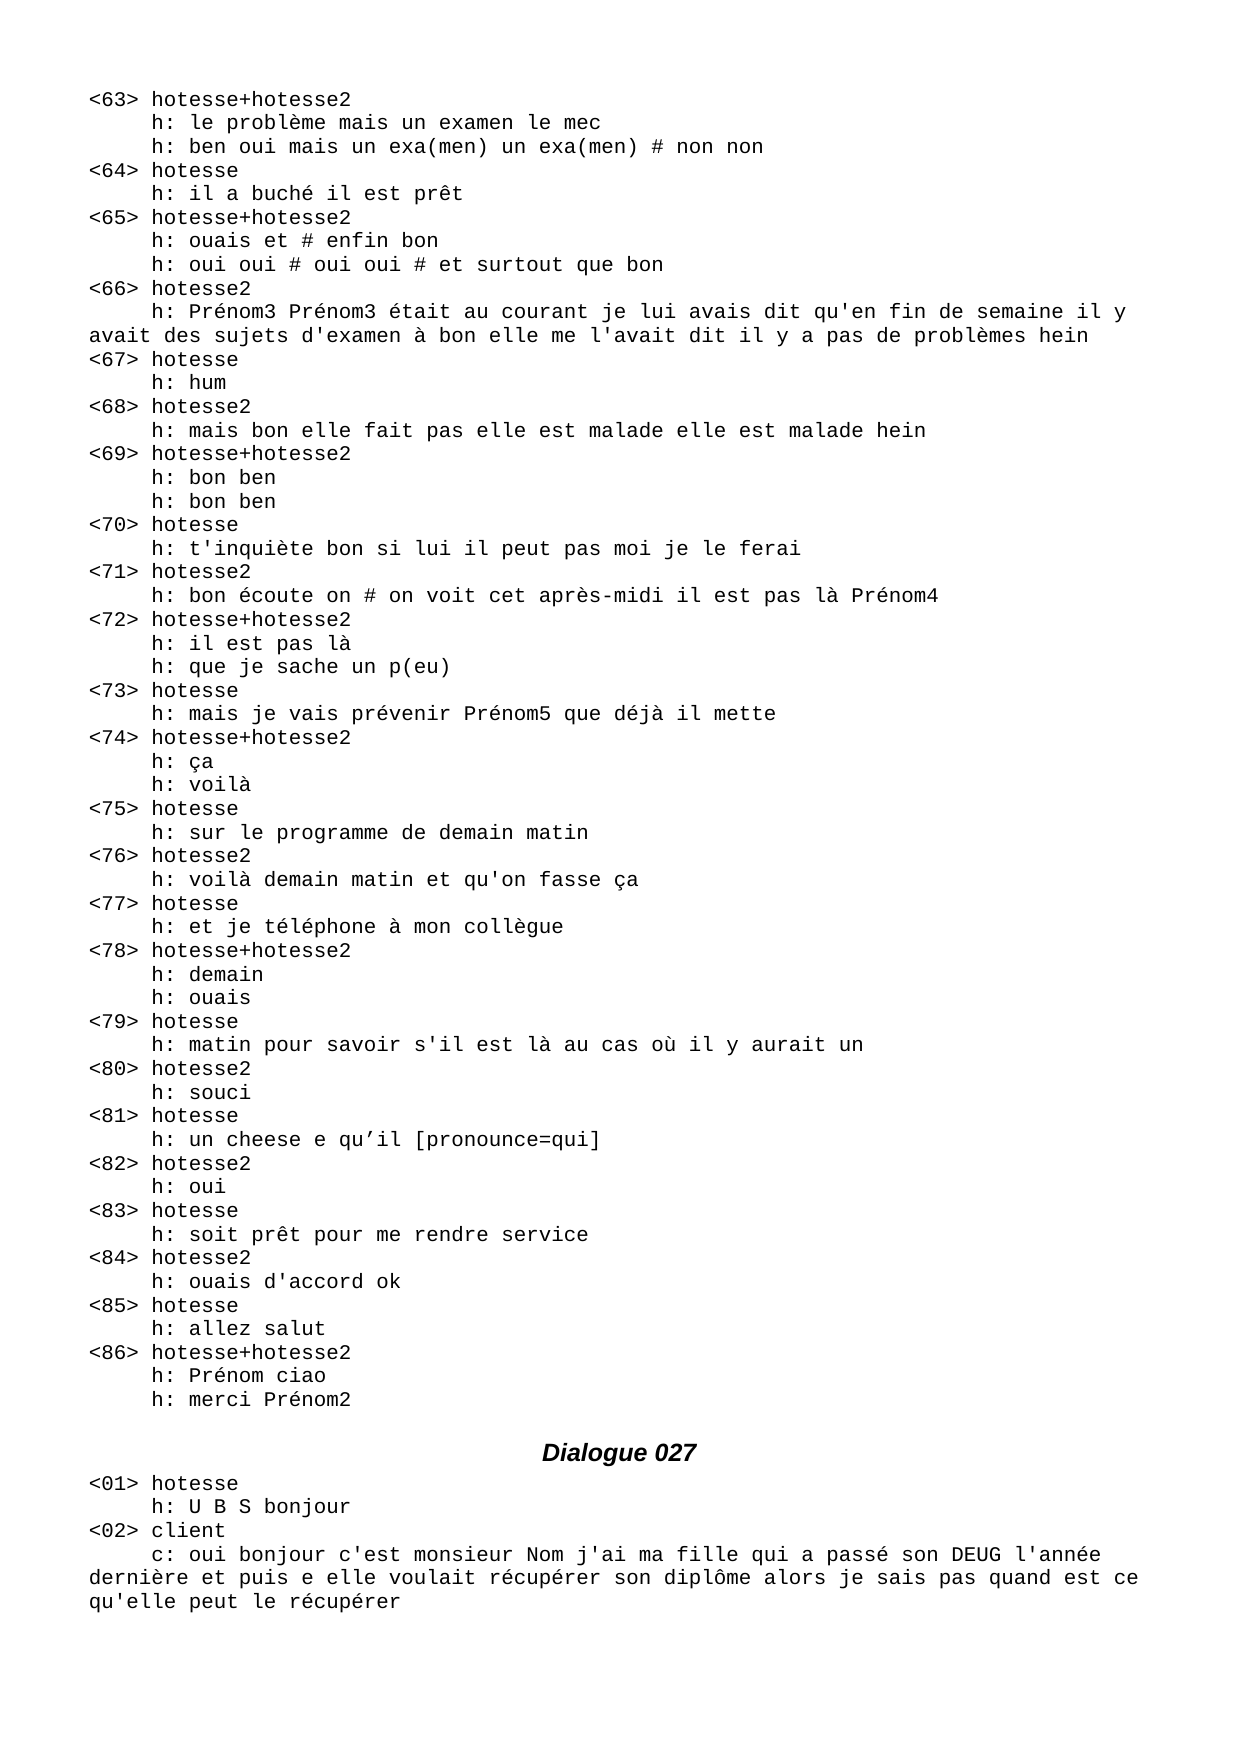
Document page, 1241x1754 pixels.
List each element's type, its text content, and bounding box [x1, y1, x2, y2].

text h: matin pour savoir s'il est là au cas où il y aurait un [89, 1034, 1152, 1058]
text h: il est pas là [89, 632, 1152, 656]
text <64> hotesse [89, 159, 1152, 183]
text <84> hotesse2 [89, 1247, 1152, 1271]
text <70> hotesse [89, 514, 1152, 538]
text h: il a buché il est prêt [89, 183, 1152, 207]
text h: Prénom ciao [89, 1366, 1152, 1389]
text <63> hotesse+hotesse2 [89, 89, 1152, 112]
text <69> hotesse+hotesse2 [89, 443, 1152, 467]
text h: demain [89, 963, 1152, 987]
text h: ouais [89, 987, 1152, 1011]
text <74> hotesse+hotesse2 [89, 727, 1152, 751]
text h: Prénom3 Prénom3 était au courant je lui avais dit qu'en fin de semaine il y avait des sujets d'examen à bon elle me l'avait dit il y a pas de problèmes hein [89, 301, 1152, 349]
text h: voilà [89, 774, 1152, 798]
text h: hum [89, 372, 1152, 396]
text h: bon ben [89, 491, 1152, 514]
text h: mais je vais prévenir Prénom5 que déjà il mette [89, 703, 1152, 727]
text <81> hotesse [89, 1105, 1152, 1129]
text h: merci Prénom2 [89, 1389, 1152, 1413]
text h: et je téléphone à mon collègue [89, 916, 1152, 940]
text h: que je sache un p(eu) [89, 656, 1152, 680]
text h: ouais d'accord ok [89, 1271, 1152, 1294]
text h: mais bon elle fait pas elle est malade elle est malade hein [89, 420, 1152, 443]
text <68> hotesse2 [89, 396, 1152, 420]
text <71> hotesse2 [89, 562, 1152, 585]
text h: U B S bonjour [89, 1496, 1152, 1520]
text h: ben oui mais un exa(men) un exa(men) # non non [89, 136, 1152, 159]
text h: voilà demain matin et qu'on fasse ça [89, 869, 1152, 893]
text <78> hotesse+hotesse2 [89, 940, 1152, 963]
text <75> hotesse [89, 798, 1152, 822]
text h: le problème mais un examen le mec [89, 112, 1152, 136]
text h: un cheese e qu’il [pronounce=qui] [89, 1129, 1152, 1153]
text h: oui [89, 1176, 1152, 1200]
text <85> hotesse [89, 1294, 1152, 1318]
text h: ouais et # enfin bon [89, 231, 1152, 254]
text h: sur le programme de demain matin [89, 822, 1152, 845]
text h: bon ben [89, 467, 1152, 491]
text <77> hotesse [89, 893, 1152, 916]
text h: allez salut [89, 1318, 1152, 1342]
text <86> hotesse+hotesse2 [89, 1342, 1152, 1366]
text <66> hotesse2 [89, 278, 1152, 301]
text <02> client [89, 1520, 1152, 1544]
text h: oui oui # oui oui # et surtout que bon [89, 254, 1152, 278]
subtitle Dialogue 027 [89, 1438, 1152, 1467]
text <67> hotesse [89, 349, 1152, 372]
text <79> hotesse [89, 1011, 1152, 1034]
text h: soit prêt pour me rendre service [89, 1224, 1152, 1247]
text <76> hotesse2 [89, 845, 1152, 869]
text <82> hotesse2 [89, 1153, 1152, 1176]
text h: bon écoute on # on voit cet après-midi il est pas là Prénom4 [89, 585, 1152, 609]
text h: ça [89, 751, 1152, 774]
text <73> hotesse [89, 680, 1152, 703]
text h: t'inquiète bon si lui il peut pas moi je le ferai [89, 538, 1152, 562]
text <65> hotesse+hotesse2 [89, 207, 1152, 231]
text h: souci [89, 1082, 1152, 1105]
text <72> hotesse+hotesse2 [89, 609, 1152, 632]
text <80> hotesse2 [89, 1058, 1152, 1082]
text <01> hotesse [89, 1473, 1152, 1496]
text c: oui bonjour c'est monsieur Nom j'ai ma fille qui a passé son DEUG l'année dernière et puis e elle voulait récupérer son diplôme alors je sais pas quand est ce qu'elle peut le récupérer [89, 1544, 1152, 1615]
text <83> hotesse [89, 1200, 1152, 1224]
